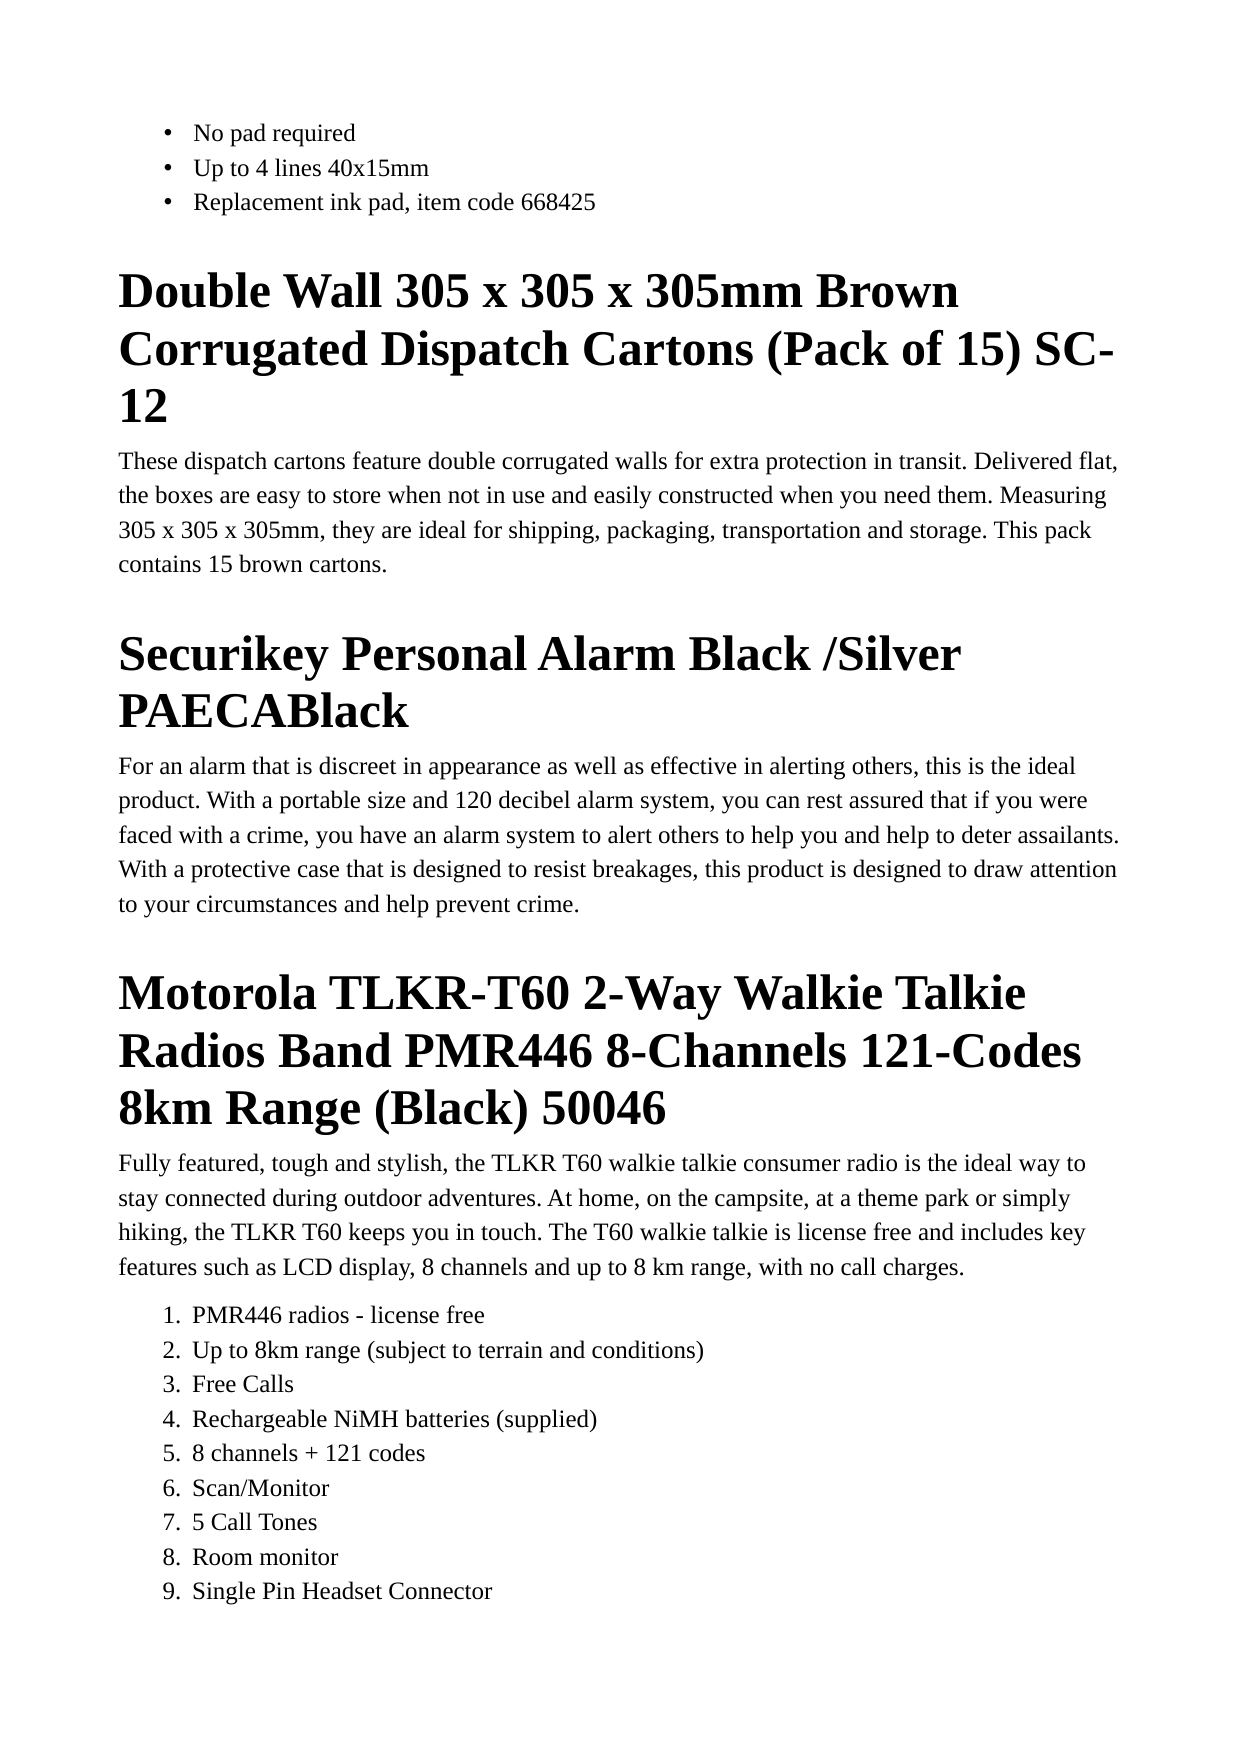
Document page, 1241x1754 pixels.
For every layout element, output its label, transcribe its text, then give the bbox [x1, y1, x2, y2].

text These dispatch cartons feature double corrugated walls for extra protection in transit. Delivered flat, the boxes are easy to store when not in use and easily constructed when you need them. Measuring 305 x 305 x 305mm, they are ideal for shipping, packaging, transportation and storage. This pack contains 15 brown cartons. [118, 446, 1122, 578]
list 8 channels + 121 codes [162, 1438, 1122, 1467]
list 5 Call Tones [162, 1507, 1122, 1536]
text For an alarm that is discreet in appearance as well as effective in alerting others, this is the ideal product. With a portable size and 120 decibel alarm system, you can rest assured that if you were faced with a crime, you have an alarm system to alert others to help you and help to deter assailants. With a protective case that is designed to resist breakages, this product is designed to draw attention to your circumstances and help prevent crime. [118, 751, 1122, 918]
list Replacement ink pad, item code 668425 [164, 187, 1122, 216]
list No pad required [164, 118, 1122, 147]
list PMR446 radios - license free [162, 1301, 1122, 1329]
subtitle Securikey Personal Alarm Black /Silver PAECABlack [118, 624, 1122, 739]
list Room monitor [162, 1542, 1122, 1571]
list Free Calls [162, 1369, 1122, 1398]
subtitle Double Wall 305 x 305 x 305mm Brown Corrugated Dispatch Cartons (Pack of 15) SC-12 [118, 261, 1122, 434]
list Single Pin Headset Connector [162, 1576, 1122, 1605]
list Scan/Monitor [162, 1473, 1122, 1502]
text Fully featured, tough and stylish, the TLKR T60 walkie talkie consumer radio is the ideal way to stay connected during outdoor adventures. At home, on the campsite, at a theme park or simply hiking, the TLKR T60 keeps you in touch. The T60 walkie talkie is license free and includes key features such as LCD display, 8 channels and up to 8 km range, with no call charges. [118, 1148, 1122, 1280]
list Rechargeable NiMH batteries (supplied) [162, 1404, 1122, 1433]
list Up to 4 lines 40x15mm [164, 153, 1122, 181]
subtitle Motorola TLKR-T60 2-Way Walkie Talkie Radios Band PMR446 8-Channels 121-Codes 8km Range (Black) 50046 [118, 963, 1122, 1136]
list Up to 8km range (subject to terrain and conditions) [162, 1335, 1122, 1364]
